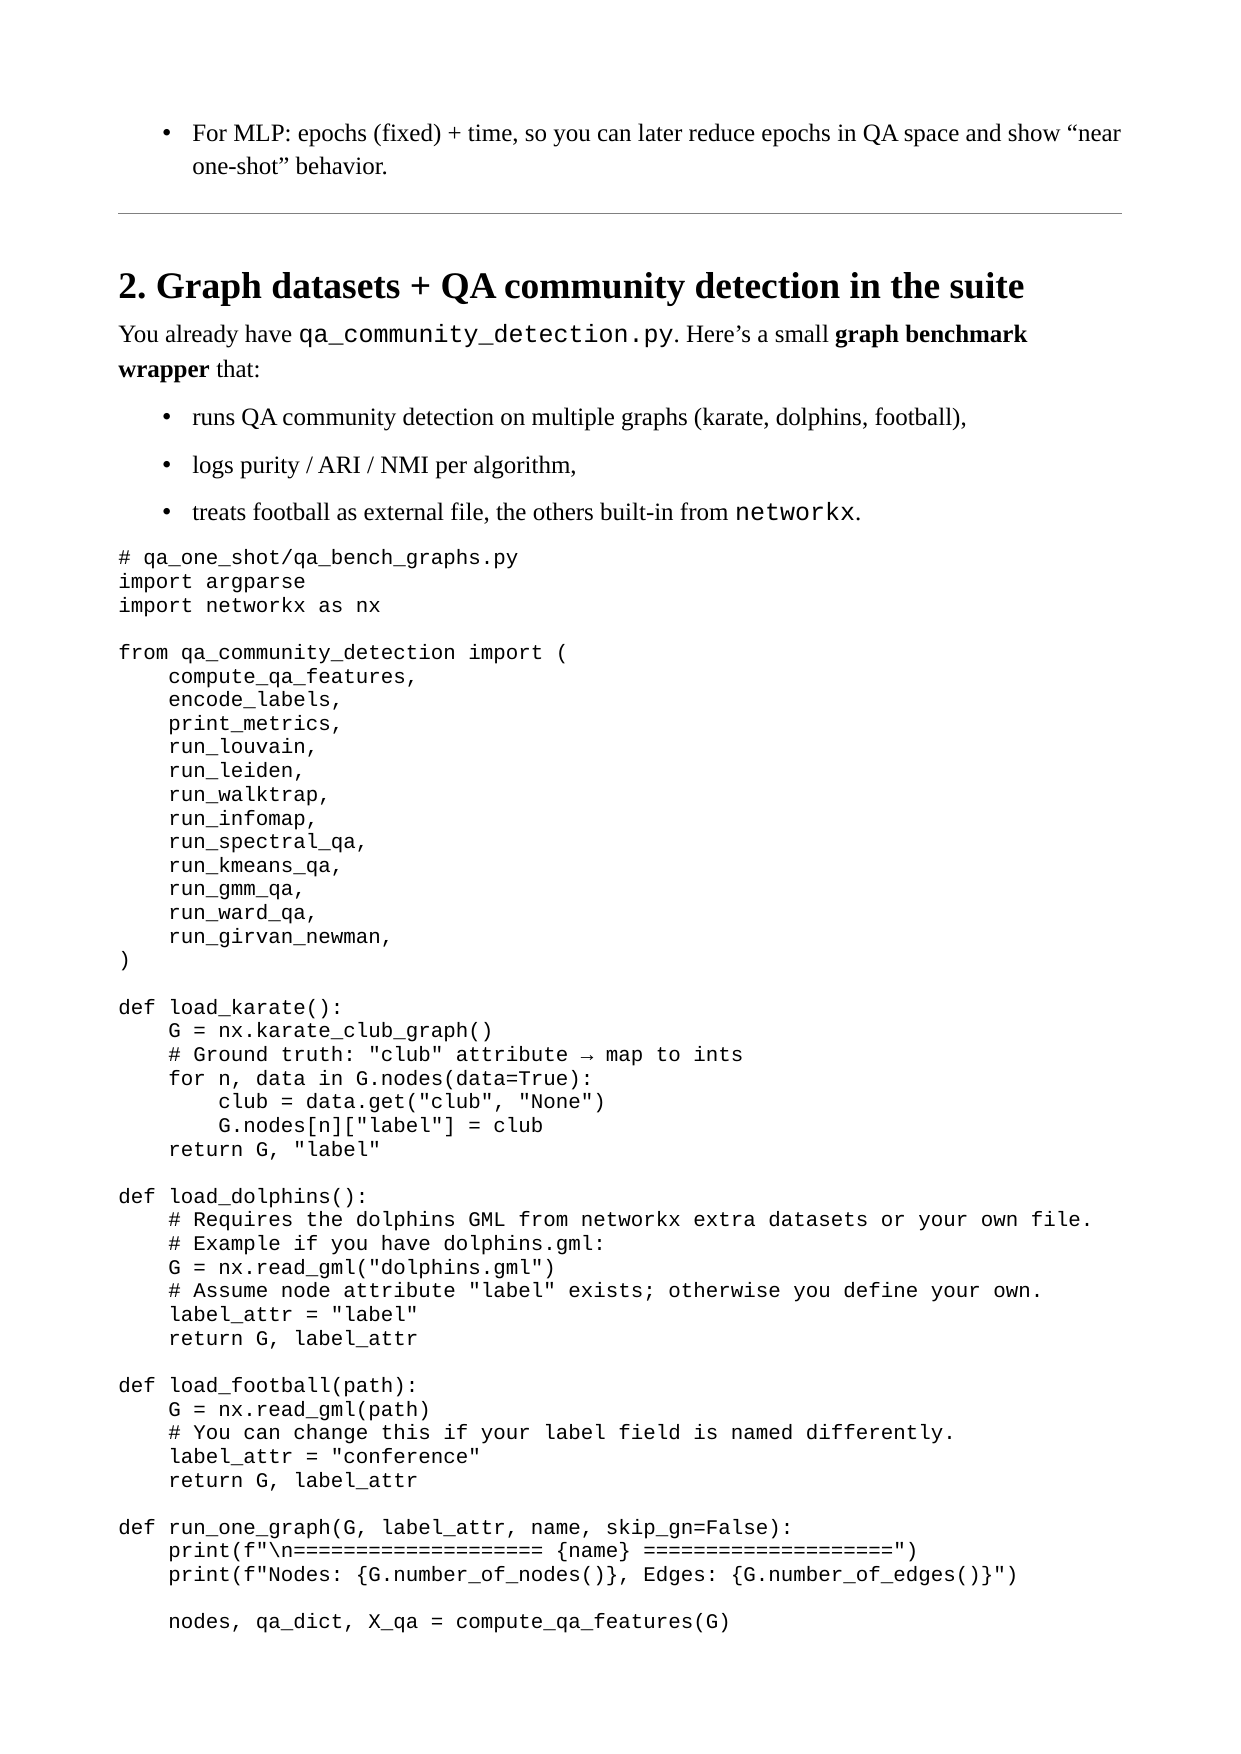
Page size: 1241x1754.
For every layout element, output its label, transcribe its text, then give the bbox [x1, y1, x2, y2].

text run_gmm_qa, [118, 878, 1122, 902]
subtitle 2. Graph datasets + QA community detection in the suite [118, 264, 1122, 307]
text print(f"\n==================== {name} ====================") [118, 1541, 1122, 1564]
text def load_karate(): [118, 997, 1122, 1020]
text from qa_community_detection import ( [118, 642, 1122, 666]
list For MLP: epochs (fixed) + time, so you can later reduce epochs in QA space and show “near one-shot” behavior. [162, 118, 1122, 180]
text nodes, qa_dict, X_qa = compute_qa_features(G) [118, 1611, 1122, 1635]
text # Assume node attribute "label" exists; otherwise you define your own. [118, 1280, 1122, 1304]
list runs QA community detection on multiple graphs (karate, dolphins, football), [162, 402, 1122, 431]
text label_attr = "conference" [118, 1446, 1122, 1469]
text label_attr = "label" [118, 1304, 1122, 1328]
text run_girvan_newman, [118, 926, 1122, 949]
text ) [118, 949, 1122, 973]
text print_metrics, [118, 713, 1122, 737]
list treats football as external file, the others built-in from networkx. [162, 497, 1122, 528]
text run_spectral_qa, [118, 831, 1122, 855]
text return G, label_attr [118, 1328, 1122, 1351]
list logs purity / ARI / NMI per algorithm, [162, 450, 1122, 478]
text G = nx.karate_club_graph() [118, 1020, 1122, 1044]
text run_kmeans_qa, [118, 855, 1122, 878]
text print(f"Nodes: {G.number_of_nodes()}, Edges: {G.number_of_edges()}") [118, 1564, 1122, 1588]
text run_leiden, [118, 760, 1122, 784]
text import argparse [118, 571, 1122, 595]
text def load_football(path): [118, 1375, 1122, 1399]
text # You can change this if your label field is named differently. [118, 1422, 1122, 1446]
text club = data.get("club", "None") [118, 1091, 1122, 1115]
text run_ward_qa, [118, 902, 1122, 926]
text return G, label_attr [118, 1469, 1122, 1493]
text # Requires the dolphins GML from networkx extra datasets or your own file. [118, 1209, 1122, 1233]
text G = nx.read_gml(path) [118, 1399, 1122, 1422]
text # Ground truth: "club" attribute → map to ints [118, 1044, 1122, 1068]
text encode_labels, [118, 689, 1122, 713]
text # Example if you have dolphins.gml: [118, 1233, 1122, 1257]
text for n, data in G.nodes(data=True): [118, 1068, 1122, 1091]
text run_infomap, [118, 807, 1122, 831]
text You already have qa_community_detection.py. Here’s a small graph benchmark wrapper that: [118, 319, 1122, 383]
text return G, "label" [118, 1138, 1122, 1162]
text G.nodes[n]["label"] = club [118, 1115, 1122, 1138]
text def run_one_graph(G, label_attr, name, skip_gn=False): [118, 1517, 1122, 1541]
text G = nx.read_gml("dolphins.gml") [118, 1257, 1122, 1280]
text compute_qa_features, [118, 666, 1122, 689]
text run_louvain, [118, 737, 1122, 760]
text def load_dolphins(): [118, 1186, 1122, 1209]
text # qa_one_shot/qa_bench_graphs.py [118, 547, 1122, 571]
text import networkx as nx [118, 595, 1122, 618]
text run_walktrap, [118, 784, 1122, 807]
